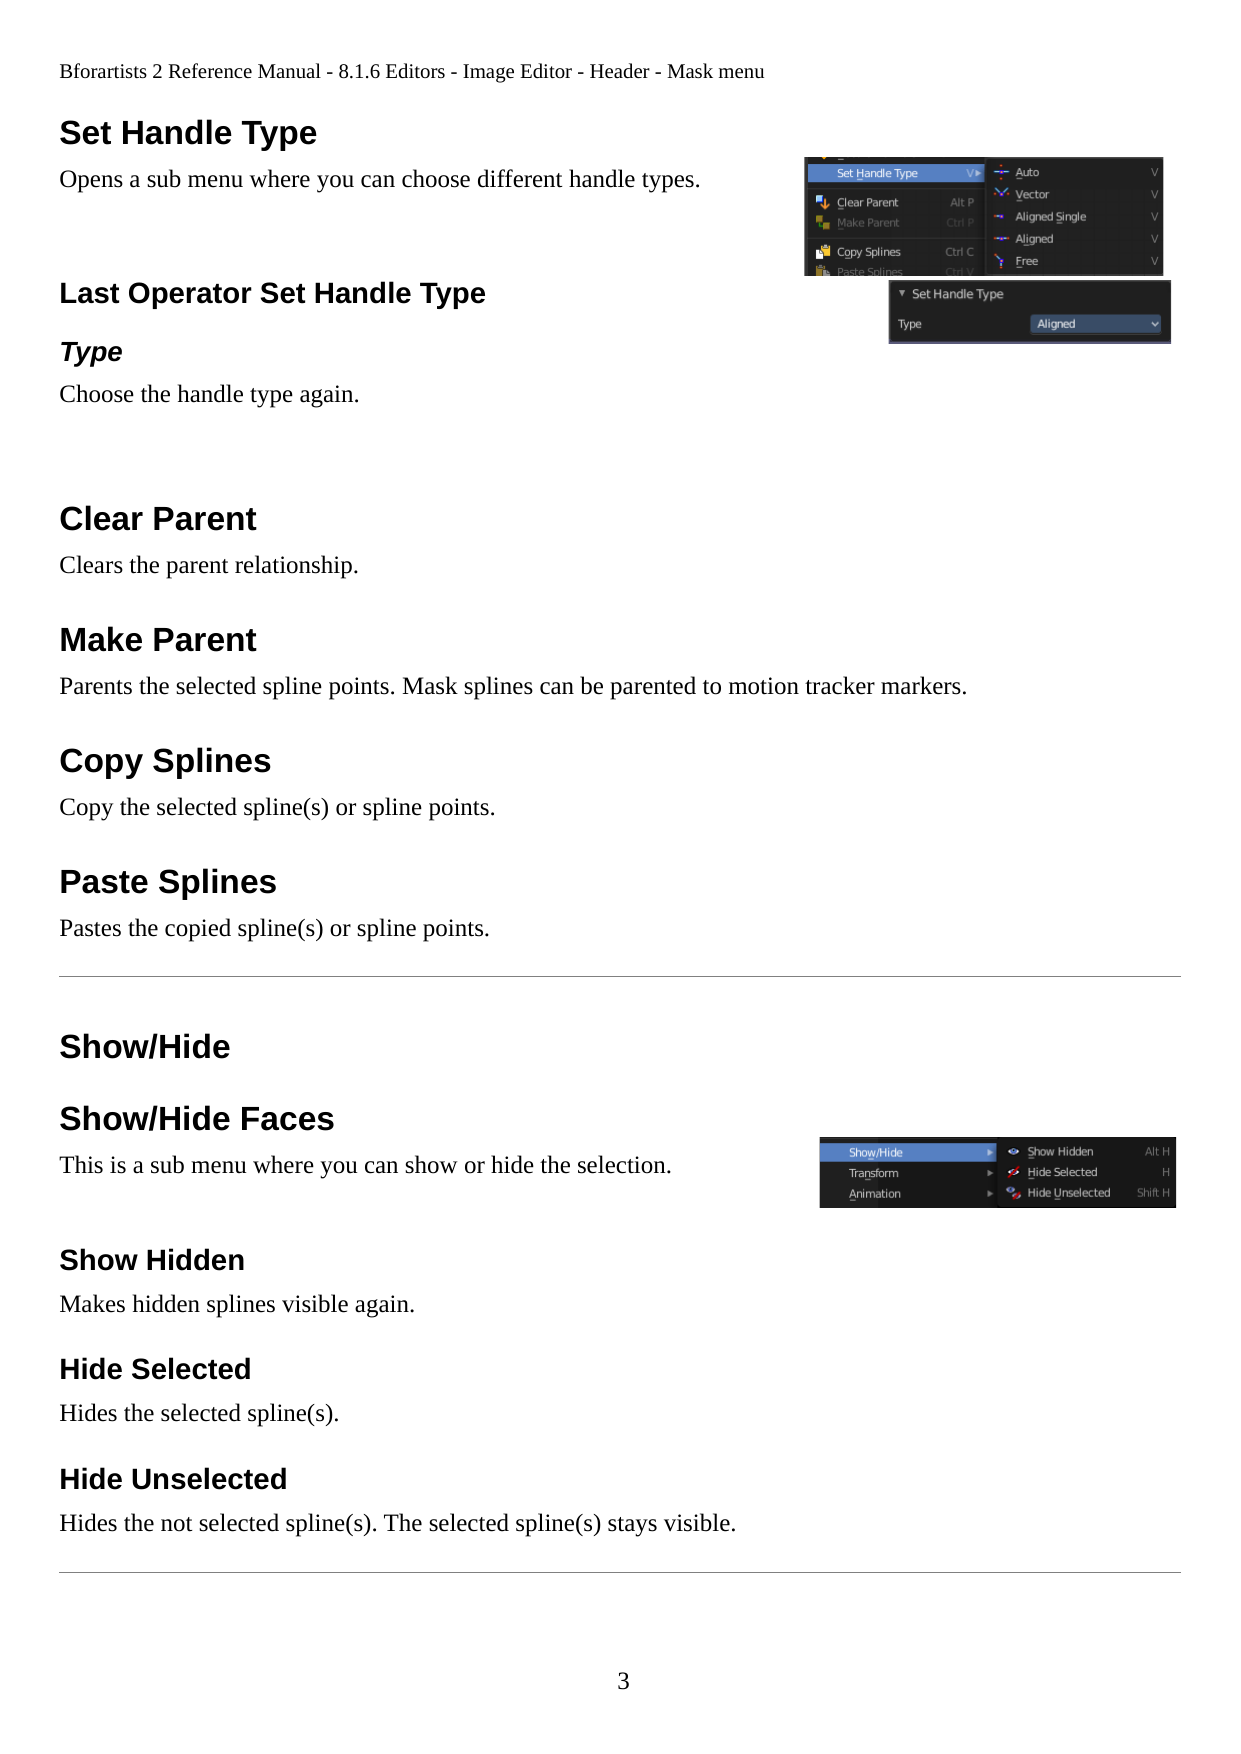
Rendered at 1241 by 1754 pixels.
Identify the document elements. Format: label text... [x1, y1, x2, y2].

picture [819, 1137, 1177, 1208]
subtitle Hide Selected [59, 1352, 1181, 1386]
text Parents the selected spline points. Mask splines can be parented to motion tracker markers. [59, 671, 1181, 699]
subtitle Hide Unselected [59, 1462, 1181, 1496]
picture [804, 157, 1164, 276]
text Copy the selected spline(s) or spline points. [59, 792, 1181, 821]
subtitle Type [59, 335, 1181, 367]
text Choose the handle type again. [59, 379, 1181, 408]
subtitle Copy Splines [59, 741, 1181, 779]
picture [888, 280, 1172, 344]
text Hides the selected spline(s). [59, 1398, 1181, 1427]
subtitle Set Handle Type [59, 113, 1181, 151]
subtitle Paste Splines [59, 862, 1181, 900]
text Clears the parent relationship. [59, 550, 1181, 578]
subtitle Make Parent [59, 619, 1181, 658]
text Pastes the copied spline(s) or spline points. [59, 913, 1181, 942]
subtitle Clear Parent [59, 498, 1181, 537]
subtitle Show/Hide Faces [59, 1099, 1181, 1137]
text Opens a sub menu where you can choose different handle types. [59, 164, 804, 192]
subtitle Last Operator Set Handle Type [59, 276, 1181, 310]
text Hides the not selected spline(s). The selected spline(s) stays visible. [59, 1508, 1181, 1537]
text This is a sub menu where you can show or hide the selection. [59, 1150, 819, 1179]
subtitle Show Hidden [59, 1242, 1181, 1276]
text Makes hidden splines visible again. [59, 1289, 1181, 1317]
subtitle Show/Hide [59, 1027, 1181, 1066]
